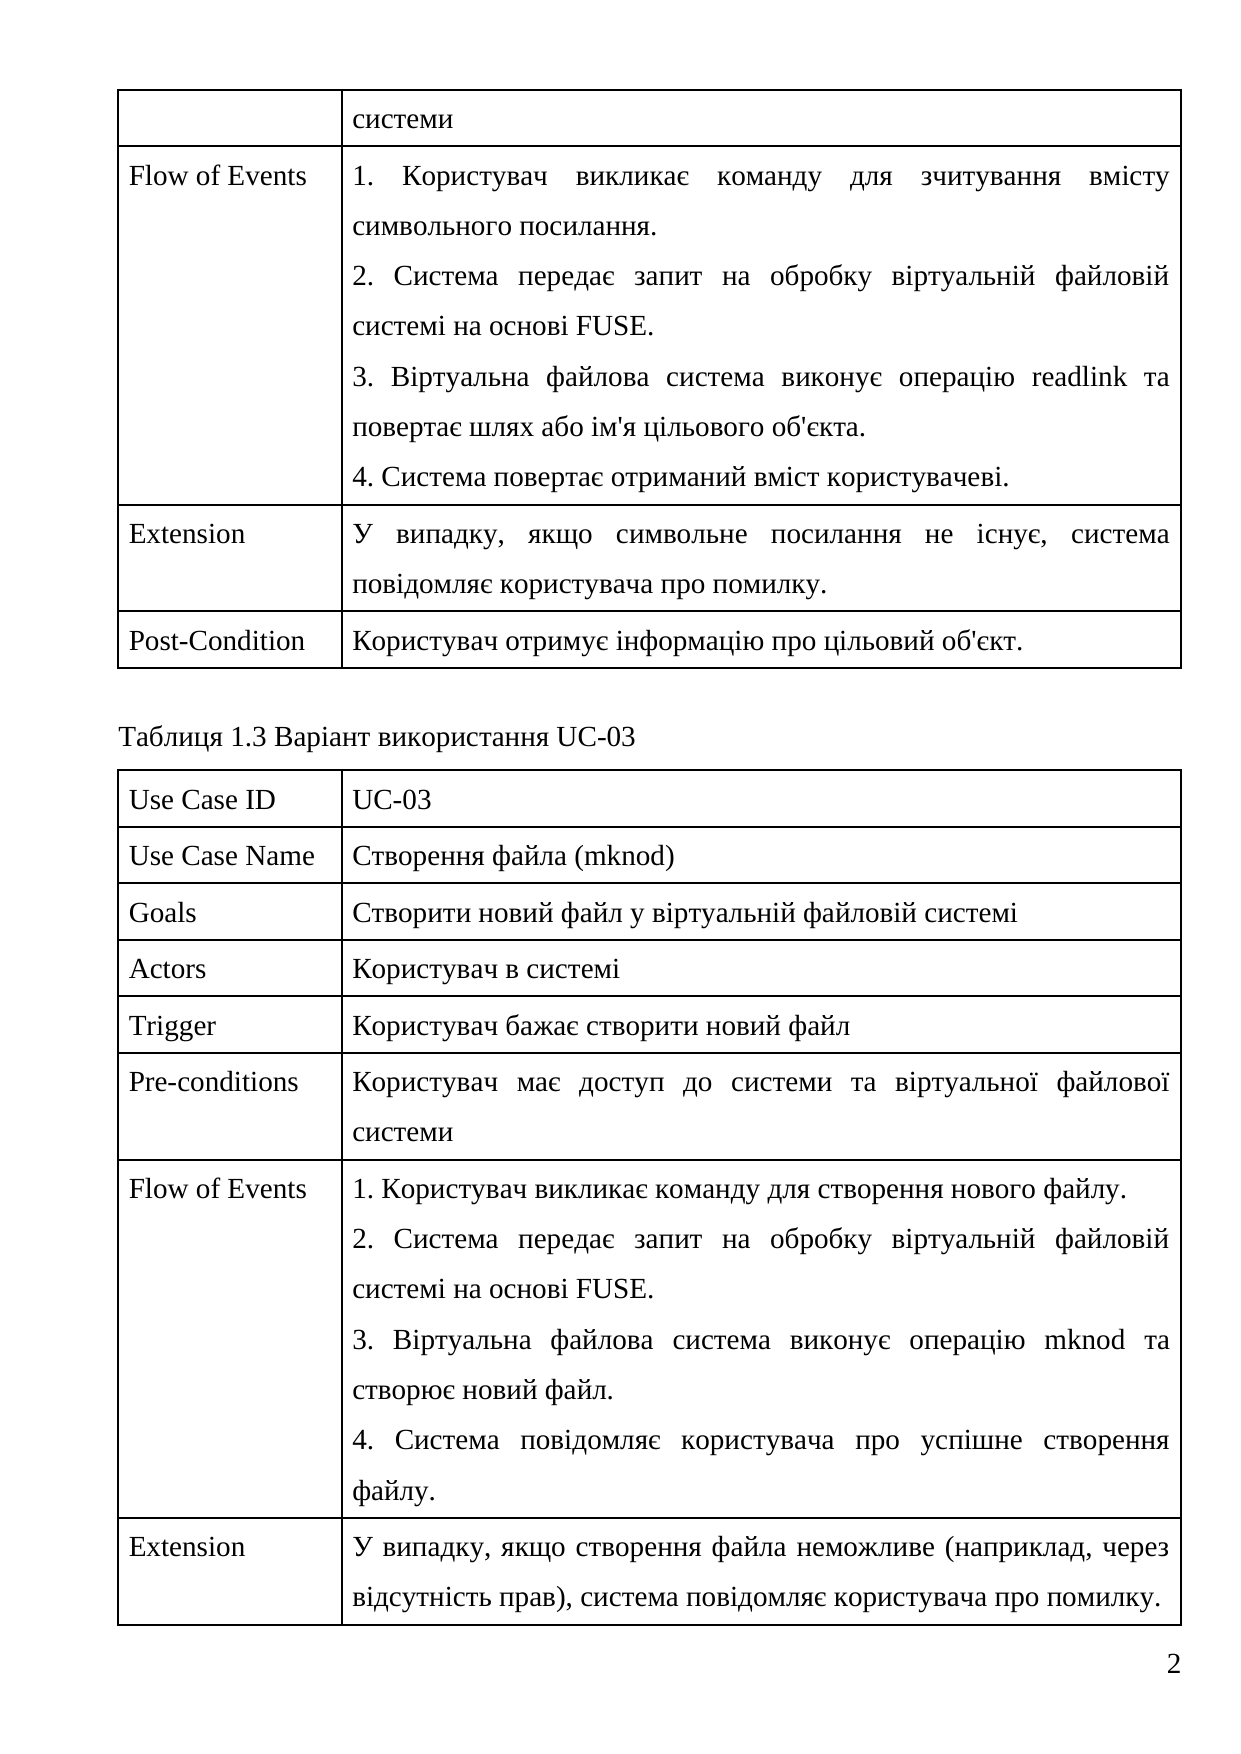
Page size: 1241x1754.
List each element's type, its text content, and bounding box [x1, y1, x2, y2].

table_cell Trigger [119, 997, 341, 1052]
table_cell У випадку, якщо символьне посилання не існує, система повідомляє користувача про помилку. [343, 506, 1180, 610]
table_cell У випадку, якщо створення файла неможливе (наприклад, через відсутність прав), система повідомляє користувача про помилку. [343, 1519, 1180, 1623]
table_cell Flow of Events [119, 147, 341, 503]
table_cell Post-Condition [119, 612, 341, 667]
table_cell Goals [119, 884, 341, 939]
table_cell 1. Користувач викликає команду для зчитування вмісту символьного посилання. 2. Система передає запит на обробку віртуальній файловій системі на основі FUSE. 3. Віртуальна файлова система виконує операцію readlink та повертає шлях або ім'я цільового об'єкта. 4. Система повертає отриманий вміст користувачеві. [343, 147, 1180, 503]
table_cell Extension [119, 506, 341, 610]
table_cell Actors [119, 941, 341, 995]
table_cell системи [343, 91, 1180, 145]
table_cell 1. Користувач викликає команду для створення нового файлу. 2. Система передає запит на обробку віртуальній файловій системі на основі FUSE. 3. Віртуальна файлова система виконує операцію mknod та створює новий файл. 4. Система повідомляє користувача про успішне створення файлу. [343, 1161, 1180, 1517]
table_cell Користувач має доступ до системи та віртуальної файлової системи [343, 1054, 1180, 1158]
table_cell Extension [119, 1519, 341, 1623]
list Варіант використання UC-03 [118, 719, 1181, 753]
table_cell Користувач отримує інформацію про цільовий об'єкт. [343, 612, 1180, 667]
table_cell Pre-conditions [119, 1054, 341, 1158]
table_cell [119, 91, 341, 145]
table_cell Створення файла (mknod) [343, 828, 1180, 882]
table_cell Користувач бажає створити новий файл [343, 997, 1180, 1052]
table_cell Flow of Events [119, 1161, 341, 1517]
table_header Use Case ID [119, 771, 341, 826]
table_cell Користувач в системі [343, 941, 1180, 995]
table_cell Use Case Name [119, 828, 341, 882]
table_header UC-03 [343, 771, 1180, 826]
table_cell Створити новий файл у віртуальній файловій системі [343, 884, 1180, 939]
